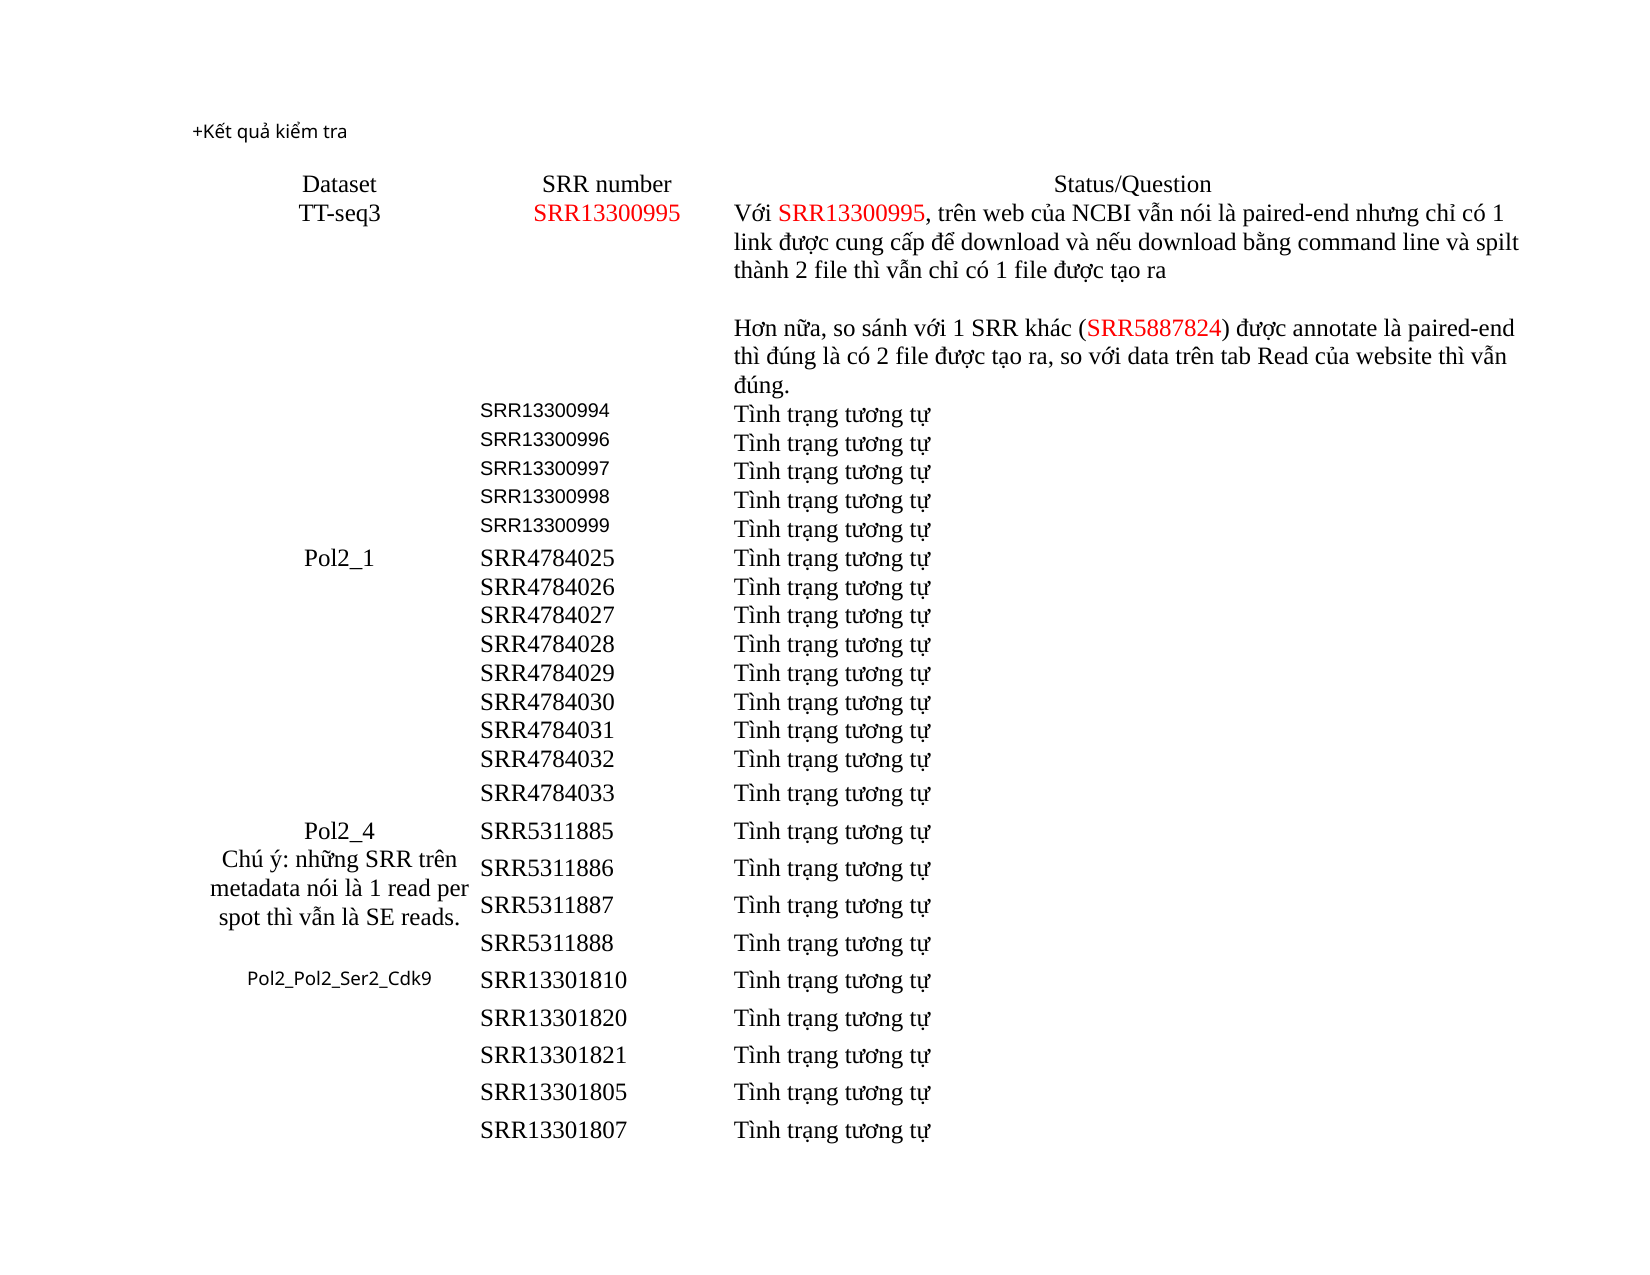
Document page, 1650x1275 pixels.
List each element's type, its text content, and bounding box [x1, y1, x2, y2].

table_cell TT-seq3 [199, 198, 480, 543]
table_cell SRR13301820 [480, 1003, 733, 1040]
table_cell Tình trạng tương tự [734, 965, 1532, 1003]
table_cell SRR13301821 [480, 1040, 733, 1077]
table_header Dataset [199, 169, 480, 198]
table_cell SRR4784027 [480, 600, 733, 629]
table_header SRR number [480, 169, 733, 198]
table_cell Tình trạng tương tự [734, 1078, 1532, 1115]
table_cell SRR4784032 [480, 744, 733, 778]
table_header Status/Question [734, 169, 1532, 198]
table_cell Tình trạng tương tự [734, 744, 1532, 778]
table_cell SRR13300995 [480, 198, 733, 399]
table_cell SRR4784033 [480, 778, 733, 816]
table_cell Tình trạng tương tự [734, 572, 1532, 600]
text +Kết quả kiểm tra [118, 118, 1532, 144]
table_cell Tình trạng tương tự [734, 514, 1532, 543]
table_cell Tình trạng tương tự [734, 1003, 1532, 1040]
table_cell SRR13301805 [480, 1078, 733, 1115]
table_cell Tình trạng tương tự [734, 600, 1532, 629]
table_cell Tình trạng tương tự [734, 715, 1532, 744]
table_cell SRR13300997 [480, 457, 733, 485]
table_cell Tình trạng tương tự [734, 399, 1532, 428]
table_cell Tình trạng tương tự [734, 629, 1532, 658]
table_cell SRR5311887 [480, 891, 733, 928]
table_cell Tình trạng tương tự [734, 428, 1532, 457]
table_cell SRR4784025 [480, 543, 733, 572]
table_cell Tình trạng tương tự [734, 853, 1532, 891]
table_cell Tình trạng tương tự [734, 1040, 1532, 1077]
table_cell SRR4784028 [480, 629, 733, 658]
table_cell Tình trạng tương tự [734, 457, 1532, 485]
table_cell Với SRR13300995, trên web của NCBI vẫn nói là paired-end nhưng chỉ có 1 link được cung cấp để download và nếu download bằng command line và spilt thành 2 file thì vẫn chỉ có 1 file được tạo ra Hơn nữa, so sánh với 1 SRR khác (SRR5887824) được annotate là paired-end thì đúng là có 2 file được tạo ra, so với data trên tab Read của website thì vẫn đúng. [734, 198, 1532, 399]
table_cell SRR13300998 [480, 485, 733, 514]
table_cell Tình trạng tương tự [734, 658, 1532, 687]
table_cell SRR13300996 [480, 428, 733, 457]
table_cell SRR13300994 [480, 399, 733, 428]
table_cell Tình trạng tương tự [734, 485, 1532, 514]
table_cell SRR4784031 [480, 715, 733, 744]
table_cell SRR13300999 [480, 514, 733, 543]
table_cell Pol2_Pol2_Ser2_Cdk9 [199, 965, 480, 1152]
table_cell Tình trạng tương tự [734, 1115, 1532, 1152]
table_cell SRR5311885 [480, 816, 733, 853]
table_cell Tình trạng tương tự [734, 816, 1532, 853]
table_cell Tình trạng tương tự [734, 928, 1532, 965]
table_cell SRR4784029 [480, 658, 733, 687]
table_cell Pol2_1 [199, 543, 480, 816]
table_cell SRR13301810 [480, 965, 733, 1003]
table_cell SRR4784026 [480, 572, 733, 600]
table_cell Tình trạng tương tự [734, 687, 1532, 715]
table_cell SRR13301807 [480, 1115, 733, 1152]
table_cell SRR5311888 [480, 928, 733, 965]
table_cell Pol2_4 Chú ý: những SRR trên metadata nói là 1 read per spot thì vẫn là SE reads. [199, 816, 480, 965]
table_cell SRR4784030 [480, 687, 733, 715]
table_cell SRR5311886 [480, 853, 733, 891]
table_cell Tình trạng tương tự [734, 778, 1532, 816]
table_cell Tình trạng tương tự [734, 891, 1532, 928]
table_cell Tình trạng tương tự [734, 543, 1532, 572]
